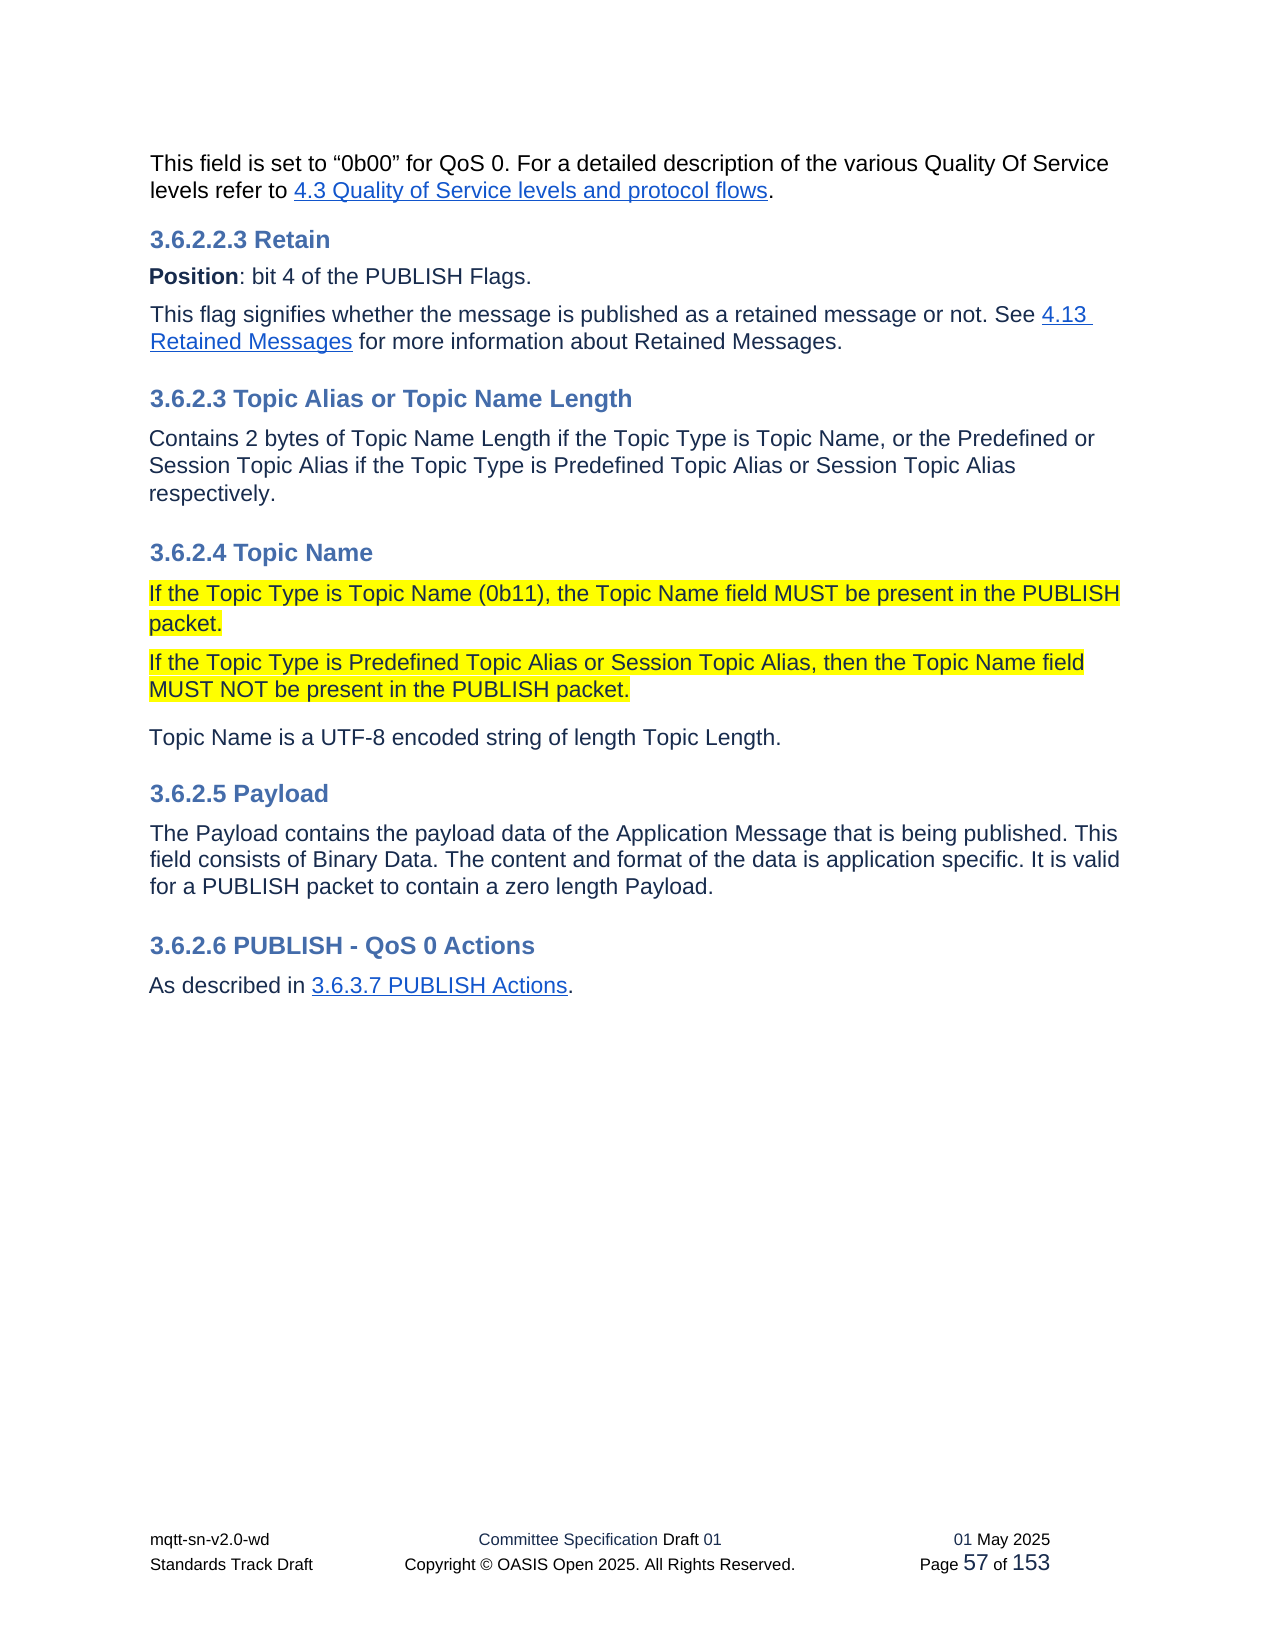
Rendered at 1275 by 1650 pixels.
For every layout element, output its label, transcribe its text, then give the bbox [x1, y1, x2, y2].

text This flag signifies whether the message is published as a retained message or not. See 4.13 Retained Messages for more information about Retained Messages. [150, 301, 1124, 354]
text Position: bit 4 of the PUBLISH Flags. [148, 263, 1124, 289]
subtitle 3.6.2.3 Topic Alias or Topic Name Length [150, 384, 1124, 413]
text The Payload contains the payload data of the Application Message that is being published. This field consists of Binary Data. The content and format of the data is application specific. It is valid for a PUBLISH packet to contain a zero length Payload. [149, 820, 1124, 899]
subtitle 3.6.2.6 PUBLISH - QoS 0 Actions [150, 931, 1124, 959]
text Contains 2 bytes of Topic Name Length if the Topic Type is Topic Name, or the Predefined or Session Topic Alias if the Topic Type is Predefined Topic Alias or Session Topic Alias respectively. [148, 425, 1124, 506]
text This field is set to “0b00” for QoS 0. For a detailed description of the various Quality Of Service levels refer to 4.3 Quality of Service levels and protocol flows. [150, 150, 1124, 203]
text If the Topic Type is Predefined Topic Alias or Session Topic Alias, then the Topic Name field MUST NOT be present in the PUBLISH packet. [148, 648, 1124, 702]
subtitle 3.6.2.5 Payload [150, 779, 1124, 807]
text If the Topic Type is Topic Name (0b11), the Topic Name field MUST be present in the PUBLISH packet. [148, 580, 1124, 636]
subtitle 3.6.2.4 Topic Name [150, 538, 1124, 567]
text Topic Name is a UTF-8 encoded string of length Topic Length. [148, 723, 1124, 750]
subtitle 3.6.2.2.3 Retain [150, 225, 1124, 254]
text As described in 3.6.3.7 PUBLISH Actions. [148, 972, 1124, 998]
